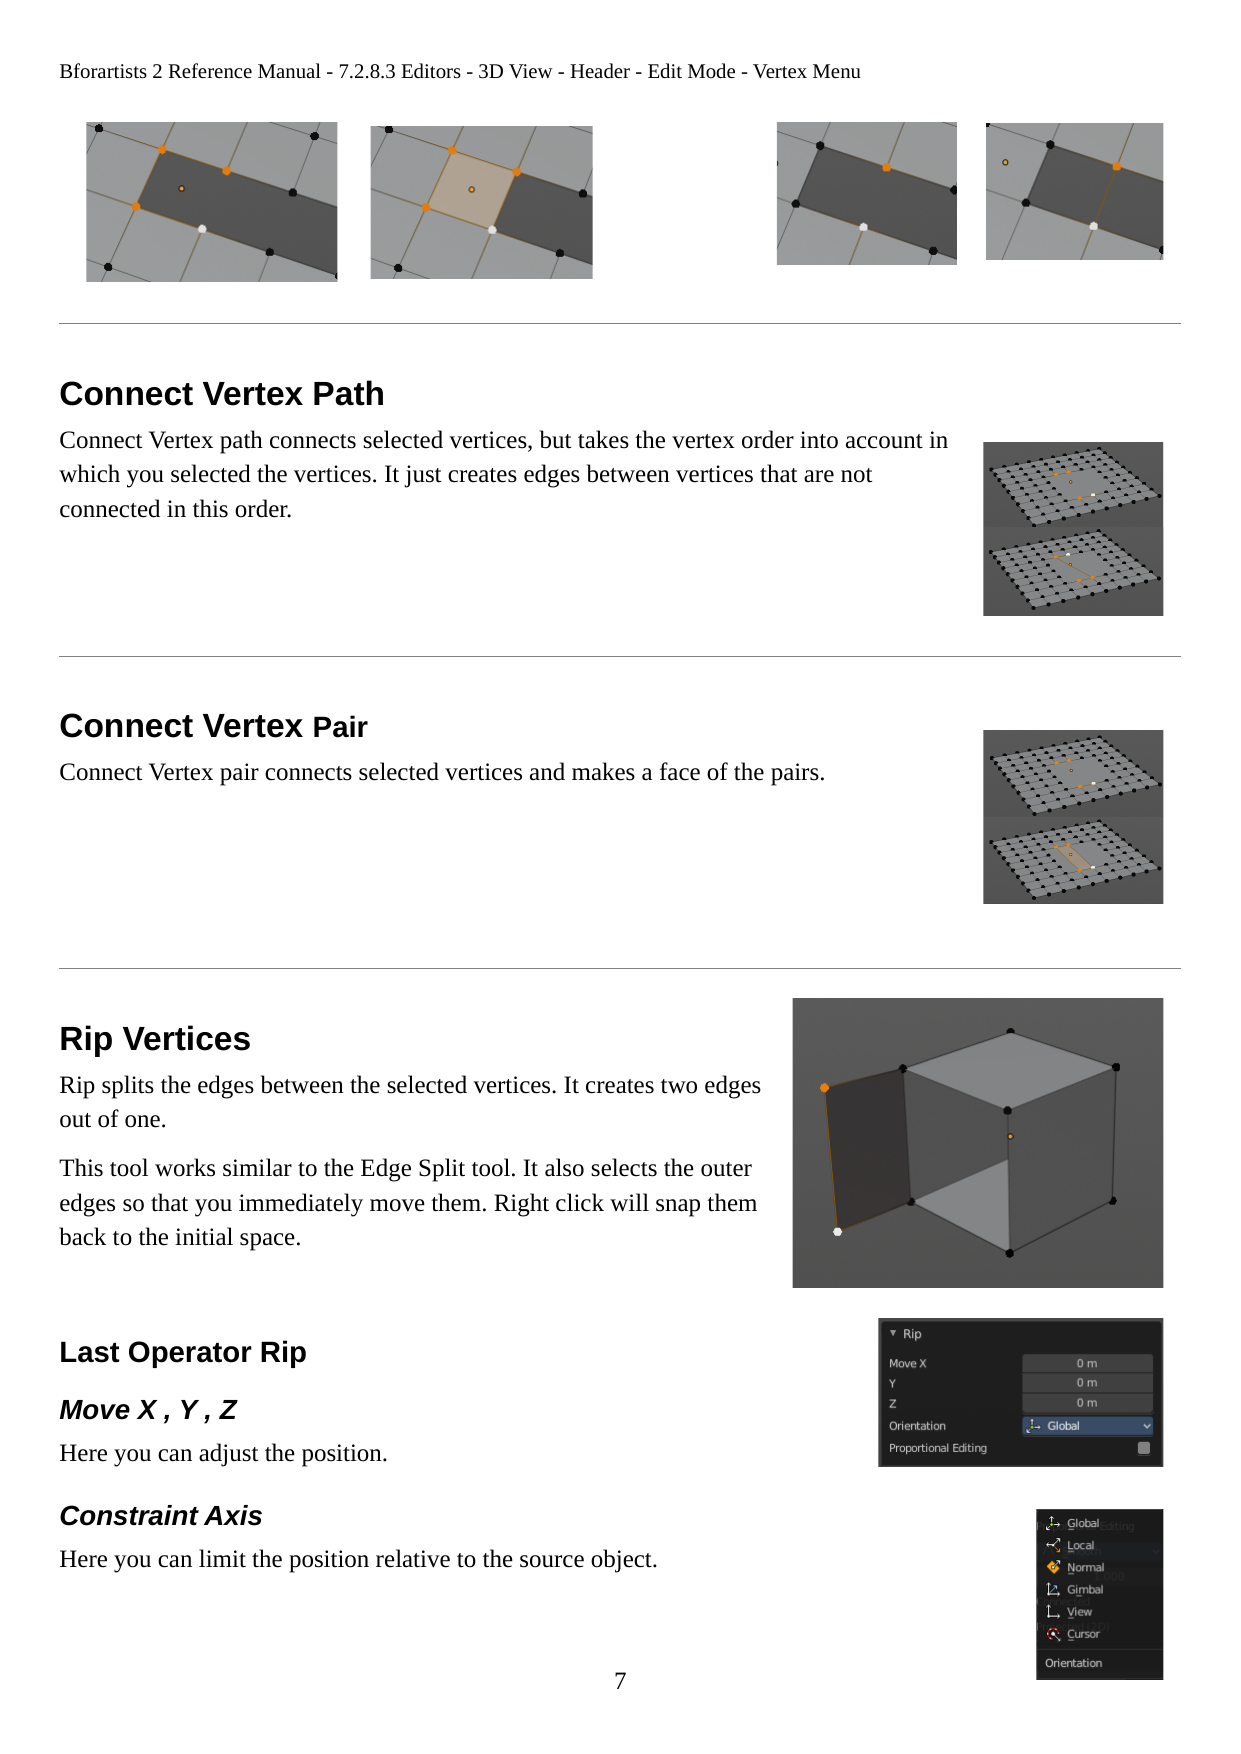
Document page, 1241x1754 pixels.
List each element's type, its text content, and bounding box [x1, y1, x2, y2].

picture [776, 122, 957, 265]
picture [983, 442, 1164, 616]
picture [370, 126, 593, 279]
picture [86, 122, 338, 282]
subtitle [1164, 1335, 1181, 1369]
picture [983, 730, 1164, 904]
text Here you can adjust the position. [59, 1438, 878, 1467]
text This tool works similar to the Edge Split tool. It also selects the outer edges so that you immediately move them. Right click will snap them back to the initial space. [59, 1153, 792, 1251]
picture [792, 998, 1164, 1288]
picture [986, 123, 1164, 260]
picture [878, 1318, 1164, 1467]
subtitle [1164, 1018, 1181, 1057]
text Rip splits the edges between the selected vertices. It creates two edges out of one. [59, 1070, 792, 1133]
subtitle Connect Vertex Pair [59, 706, 1181, 745]
subtitle Constraint Axis [59, 1499, 1181, 1531]
picture [1036, 1509, 1164, 1680]
text Here you can limit the position relative to the source object. [59, 1544, 1036, 1573]
text Connect Vertex path connects selected vertices, but takes the vertex order into account in which you selected the vertices. It just creates edges between vertices that are not connected in this order. [59, 425, 1181, 523]
subtitle Move X , Y , Z [59, 1394, 878, 1426]
subtitle Rip Vertices [59, 1018, 792, 1057]
subtitle Last Operator Rip [59, 1335, 878, 1369]
text Connect Vertex pair connects selected vertices and makes a face of the pairs. [59, 757, 983, 786]
subtitle Connect Vertex Path [59, 374, 1181, 412]
subtitle [1164, 1394, 1181, 1426]
